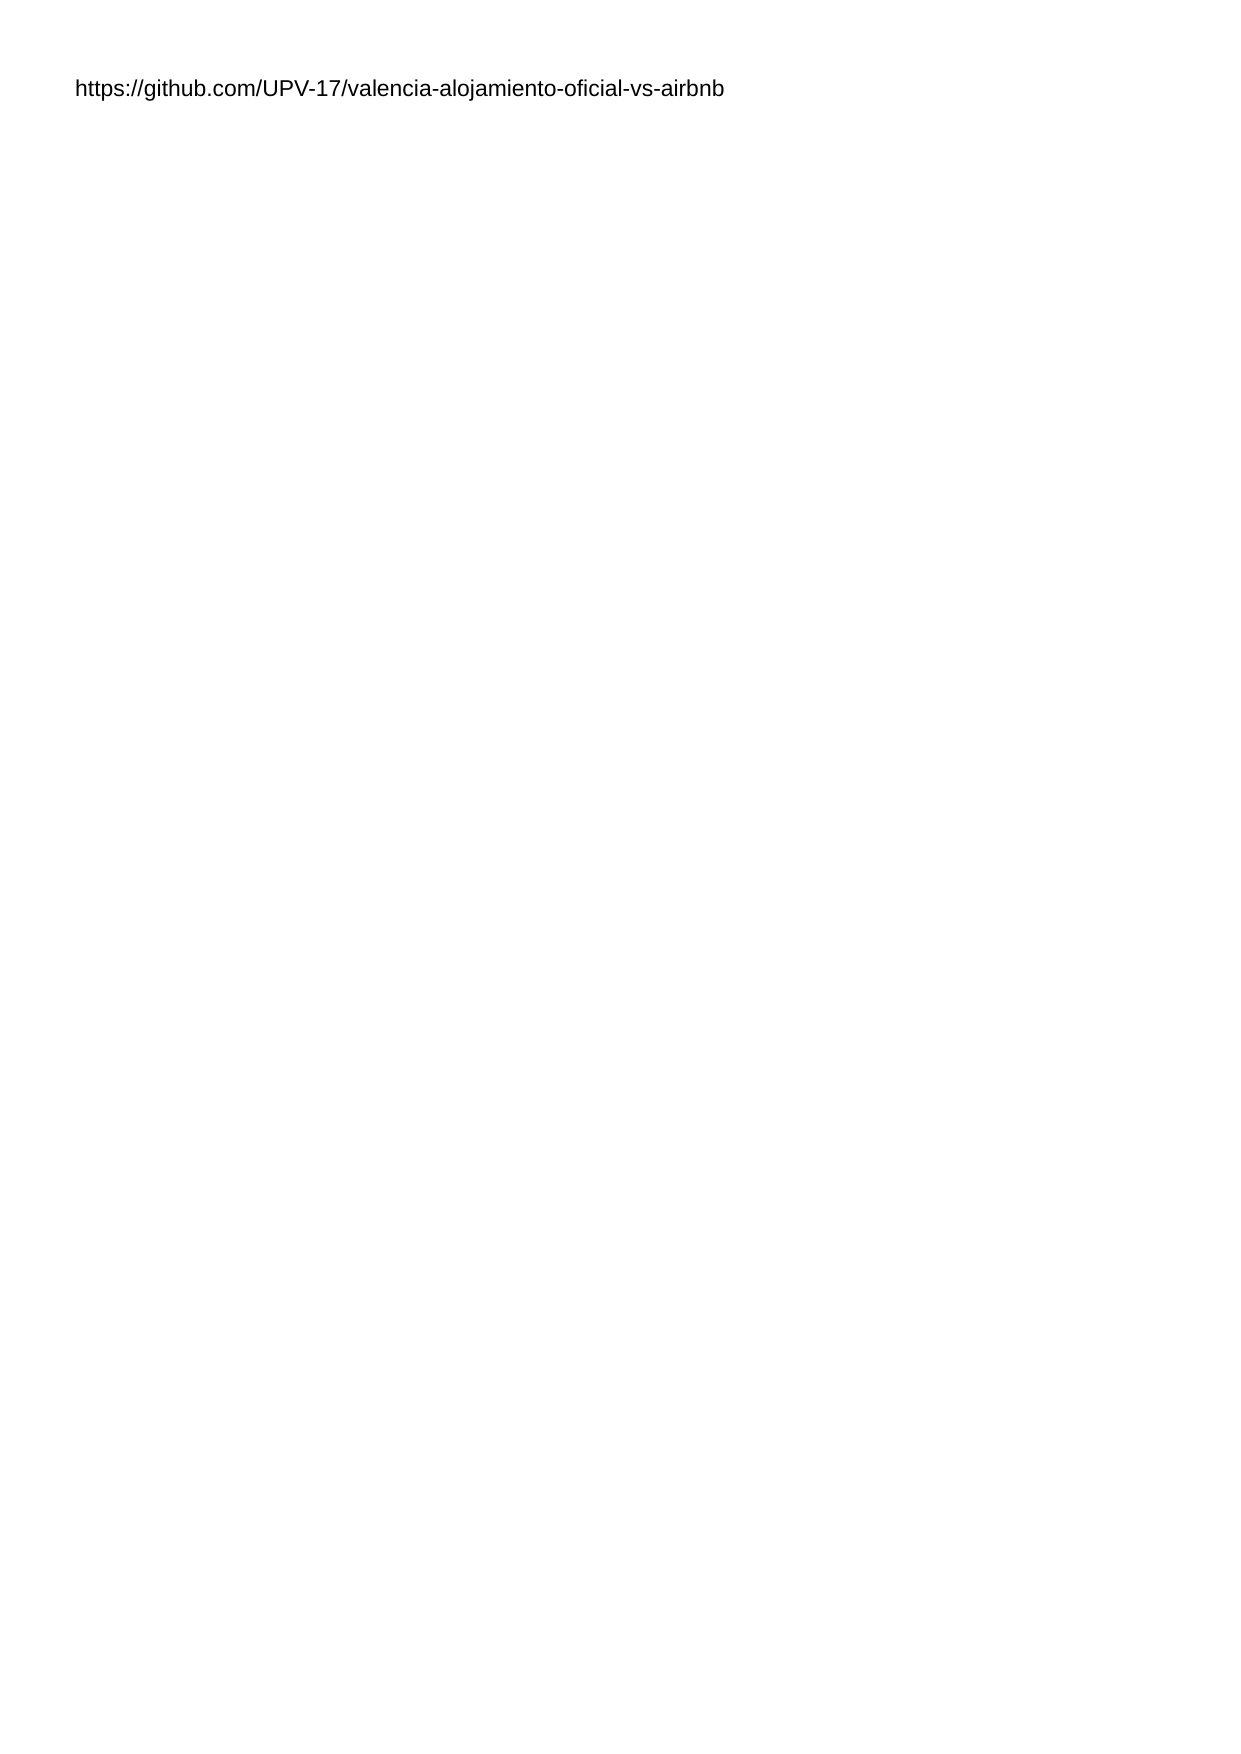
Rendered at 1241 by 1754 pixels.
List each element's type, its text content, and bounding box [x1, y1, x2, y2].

text https://github.com/UPV-17/valencia-alojamiento-oficial-vs-airbnb [75, 75, 1165, 101]
